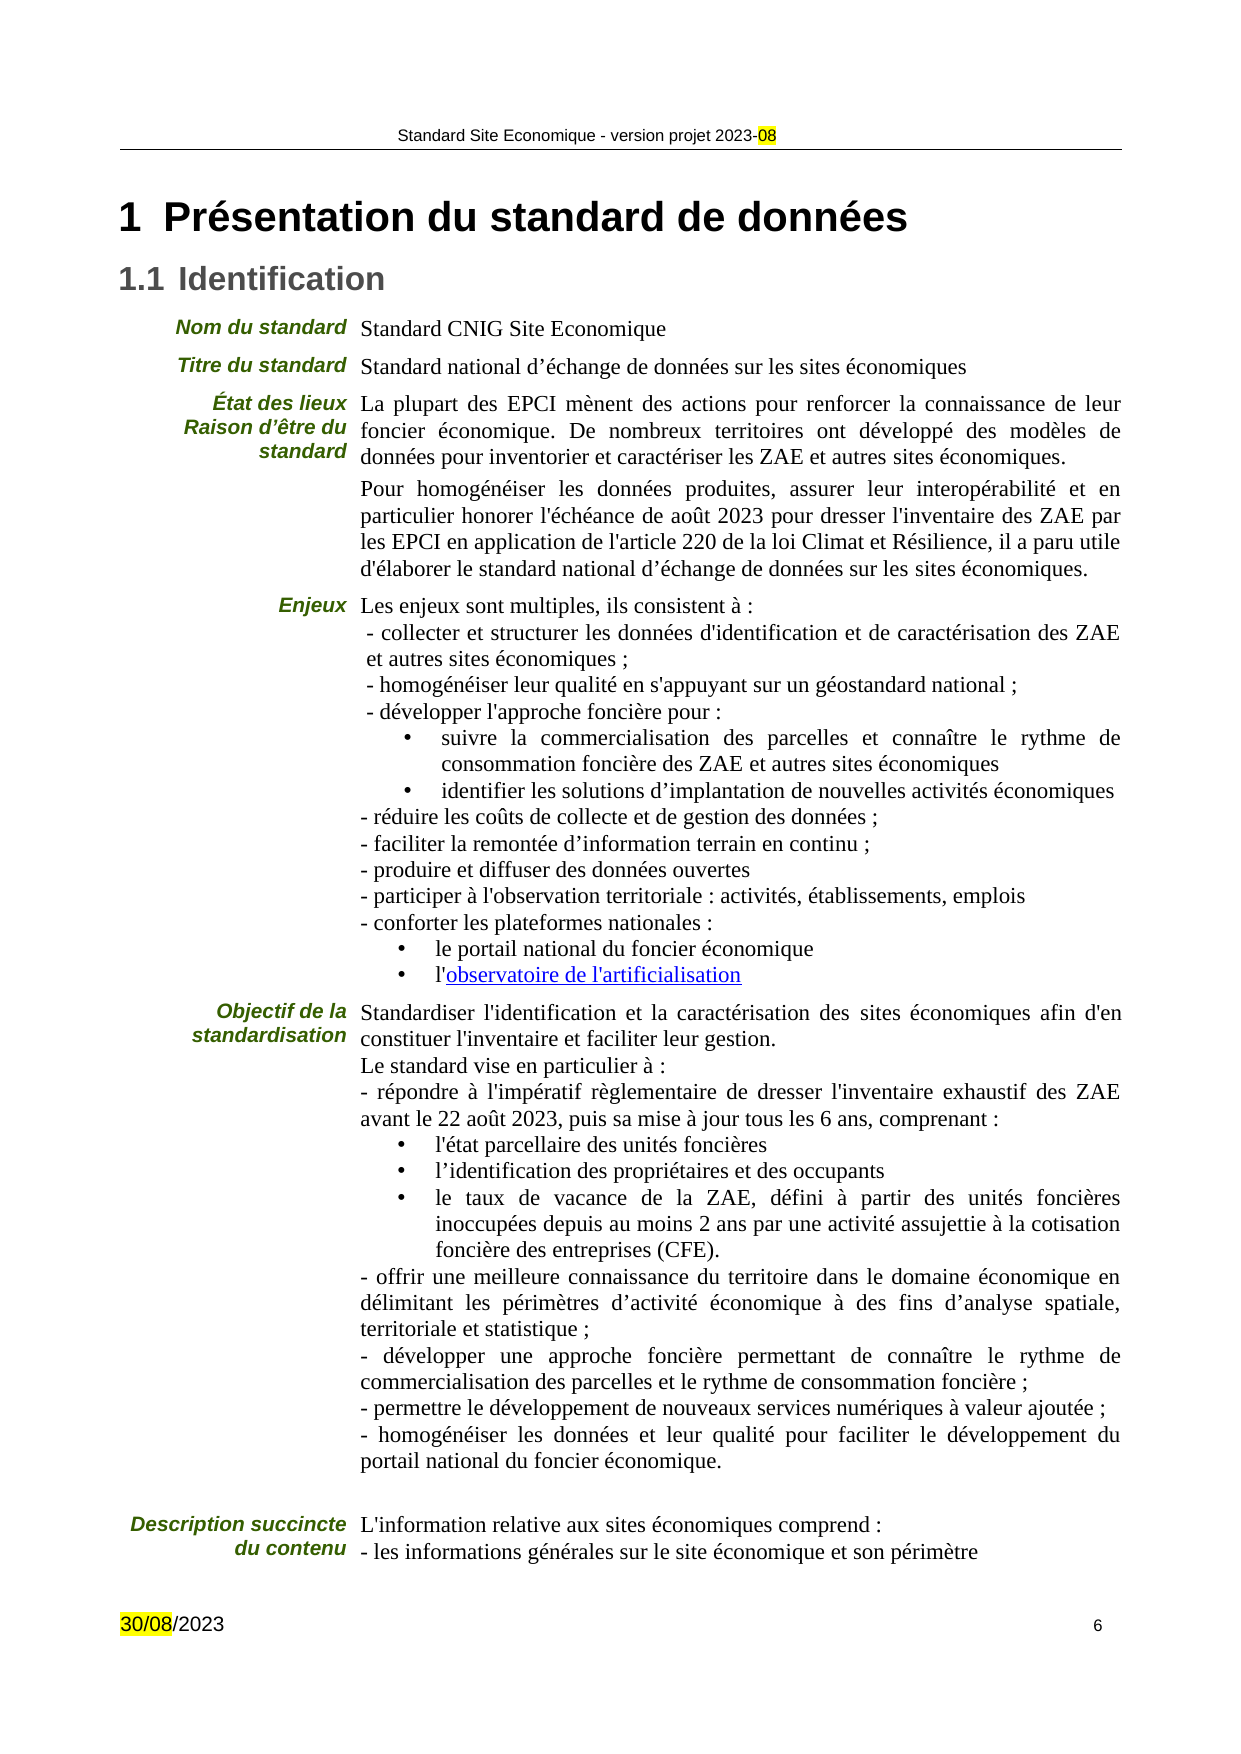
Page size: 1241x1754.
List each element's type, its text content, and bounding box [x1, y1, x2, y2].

table_cell Standard national d’échange de données sur les sites économiques [354, 347, 1122, 385]
table_cell Les enjeux sont multiples, ils consistent à : - collecter et structurer les données d'identification et de caractérisation des ZAE et autres sites économiques ; - homogénéiser leur qualité en s'appuyant sur un géostandard national ; - développer l'approche foncière pour : suivre la commercialisation des parcelles et connaître le rythme de consommation foncière des ZAE et autres sites économiques identifier les solutions d’implantation de nouvelles activités économiques - réduire les coûts de collecte et de gestion des données ; - faciliter la remontée d’information terrain en continu ; - produire et diffuser des données ouvertes - participer à l'observation territoriale : activités, établissements, emplois - conforter les plateformes nationales : le portail national du foncier économique l'observatoire de l'artificialisation [354, 587, 1122, 993]
subtitle Présentation du standard de données [118, 193, 1122, 241]
table_cell Description succincte du contenu [118, 1506, 354, 1570]
table_header Standard CNIG Site Economique [354, 309, 1122, 347]
table_cell La plupart des EPCI mènent des actions pour renforcer la connaissance de leur foncier économique. De nombreux territoires ont développé des modèles de données pour inventorier et caractériser les ZAE et autres sites économiques. Pour homogénéiser les données produites, assurer leur interopérabilité et en particulier honorer l'échéance de août 2023 pour dresser l'inventaire des ZAE par les EPCI en application de l'article 220 de la loi Climat et Résilience, il a paru utile d'élaborer le standard national d’échange de données sur les sites économiques. [354, 385, 1122, 587]
table_cell Titre du standard [118, 347, 354, 385]
table_cell Enjeux [118, 587, 354, 993]
table_header Nom du standard [118, 309, 354, 347]
table_cell Objectif de la standardisation [118, 994, 354, 1506]
table_cell L'information relative aux sites économiques comprend : - les informations générales sur le site économique et son périmètre [354, 1506, 1122, 1570]
subtitle Identification [118, 259, 1122, 297]
table_cell État des lieux Raison d’être du standard [118, 385, 354, 587]
table_cell Standardiser l'identification et la caractérisation des sites économiques afin d'en constituer l'inventaire et faciliter leur gestion. Le standard vise en particulier à : - répondre à l'impératif règlementaire de dresser l'inventaire exhaustif des ZAE avant le 22 août 2023, puis sa mise à jour tous les 6 ans, comprenant : l'état parcellaire des unités foncières l’identification des propriétaires et des occupants le taux de vacance de la ZAE, défini à partir des unités foncières inoccupées depuis au moins 2 ans par une activité assujettie à la cotisation foncière des entreprises (CFE). - offrir une meilleure connaissance du territoire dans le domaine économique en délimitant les périmètres d’activité économique à des fins d’analyse spatiale, territoriale et statistique ; - développer une approche foncière permettant de connaître le rythme de commercialisation des parcelles et le rythme de consommation foncière ; - permettre le développement de nouveaux services numériques à valeur ajoutée ; - homogénéiser les données et leur qualité pour faciliter le développement du portail national du foncier économique. [354, 994, 1122, 1506]
